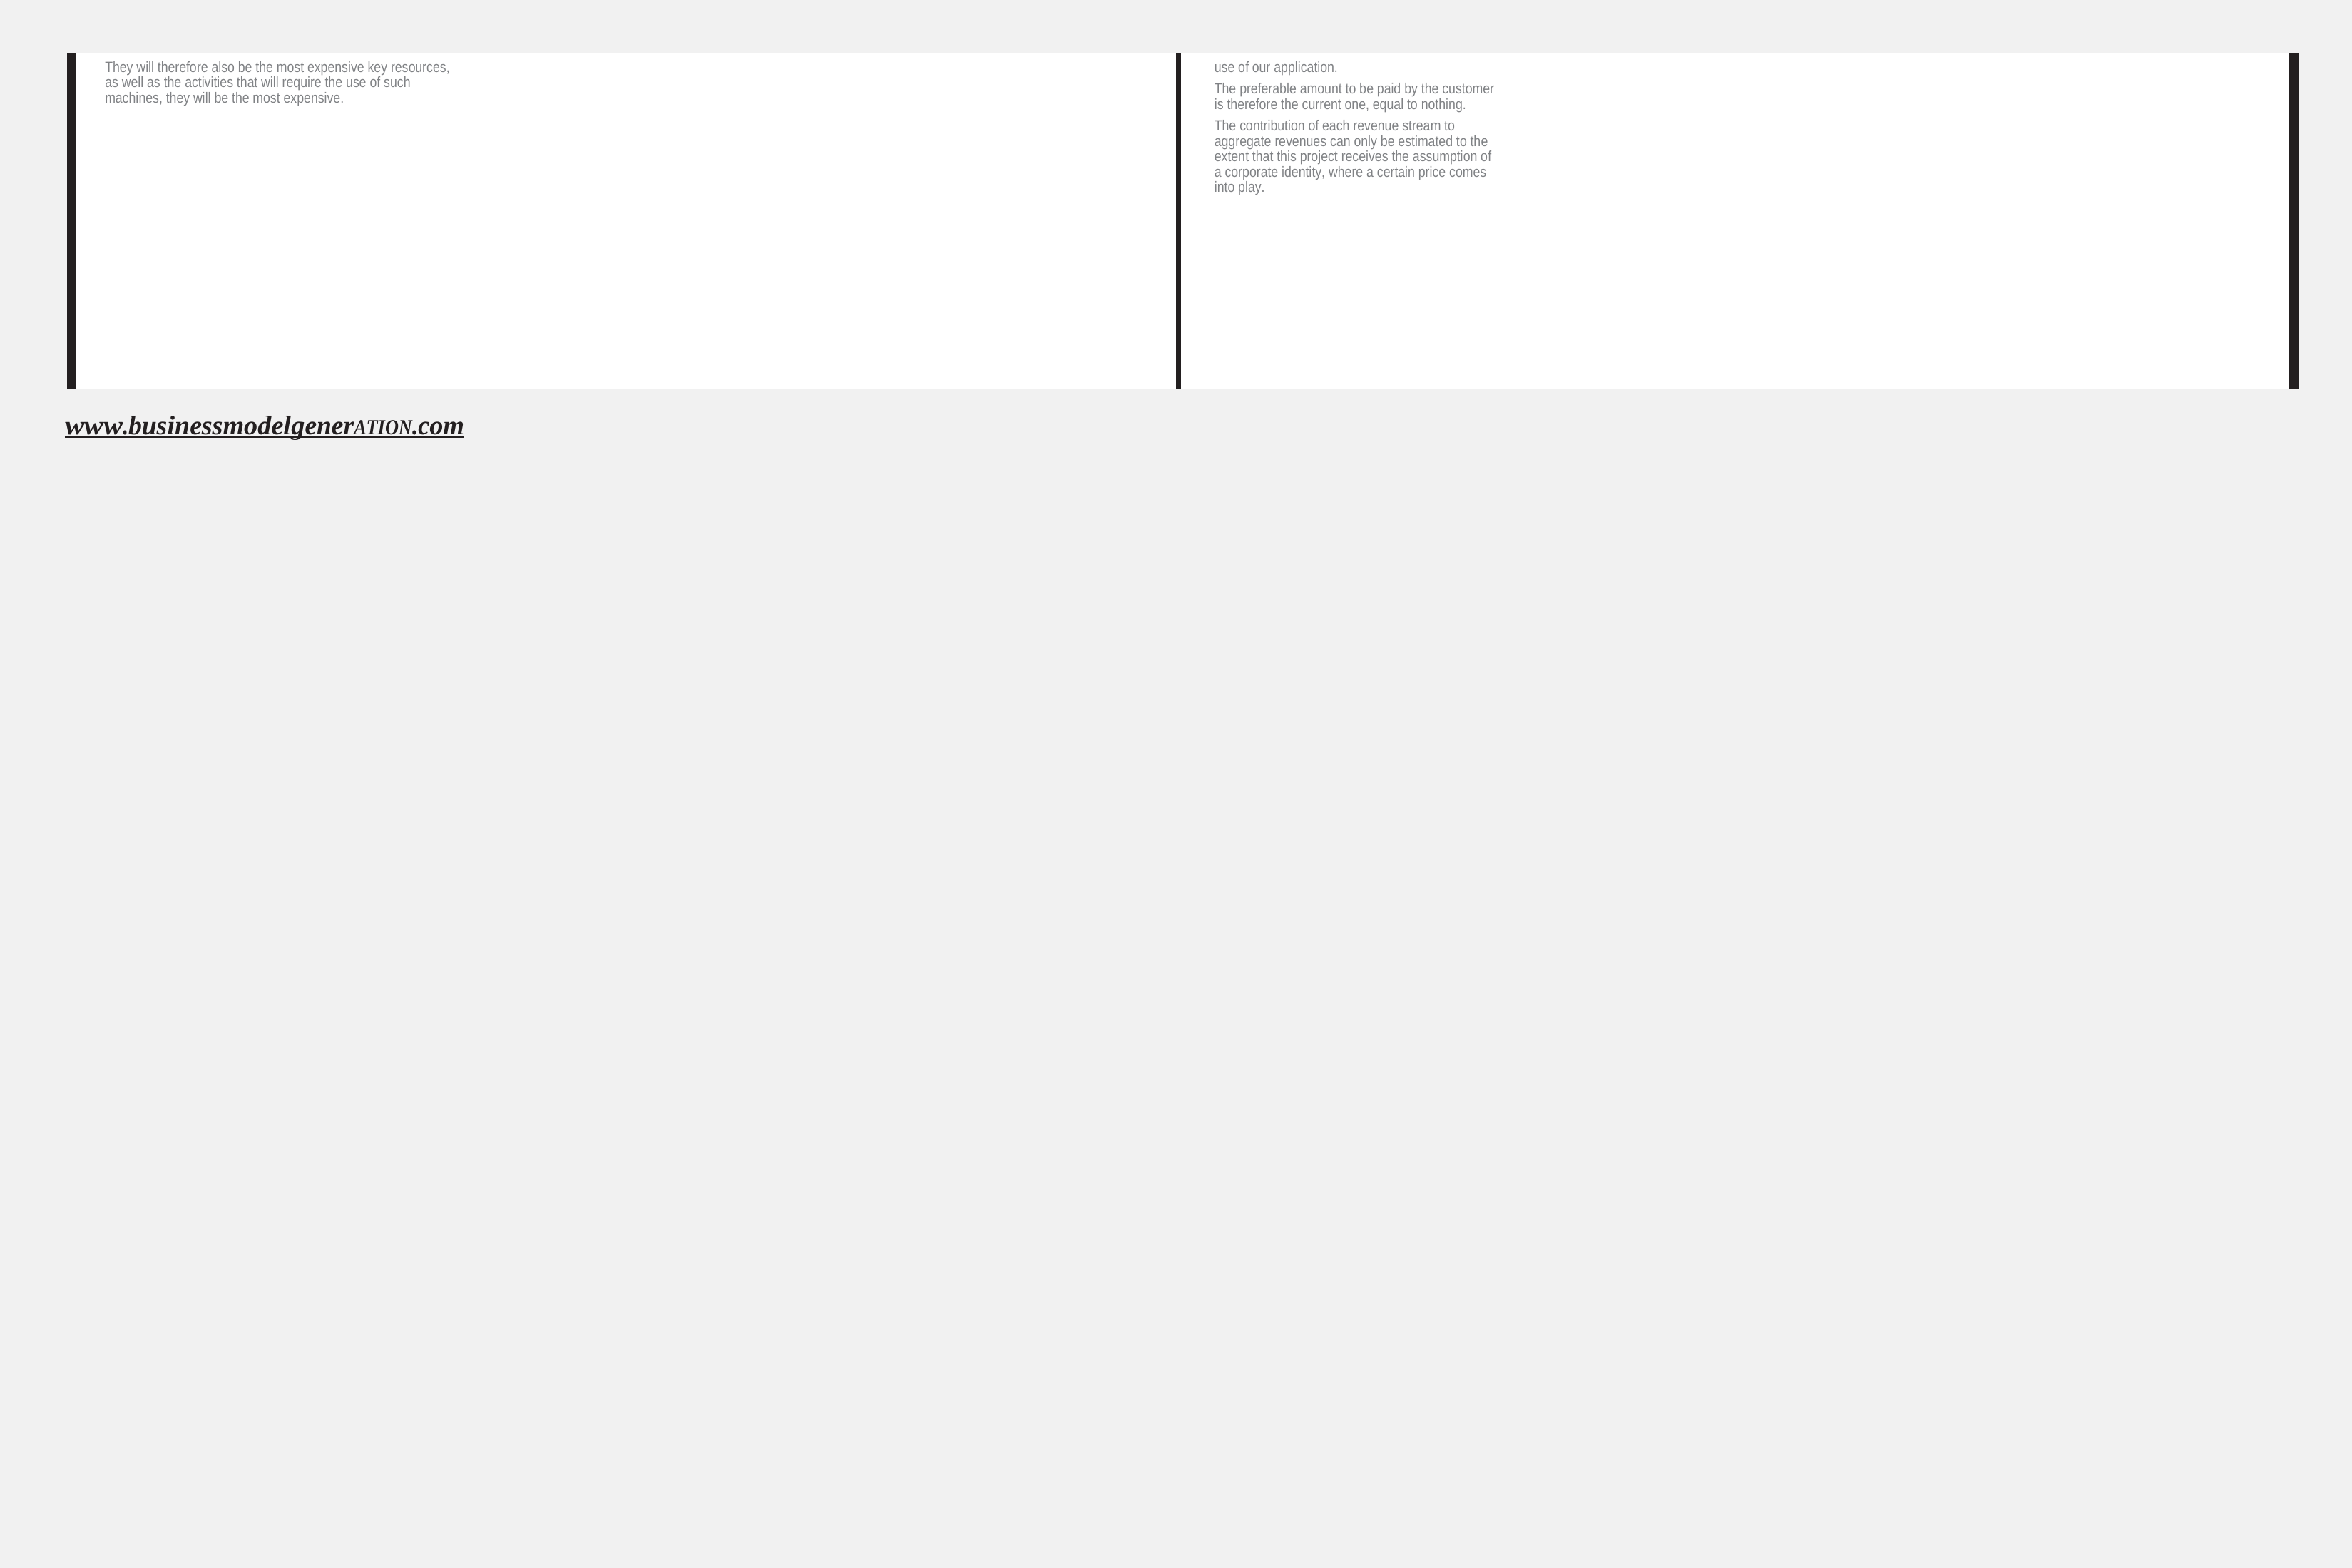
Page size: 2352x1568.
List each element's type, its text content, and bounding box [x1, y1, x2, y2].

table_cell use of our application. The preferable amount to be paid by the customer is therefore the current one, equal to nothing. The contribution of each revenue stream to aggregate revenues can only be estimated to the extent that this project receives the assumption of a corporate identity, where a certain price comes into play. [1181, 53, 2289, 195]
table_cell They will therefore also be the most expensive key resources, as well as the activities that will require the use of such machines, they will be the most expensive. [76, 53, 1176, 195]
text www.businessmodelgeneration.com [65, 409, 466, 440]
table_cell [76, 195, 1176, 389]
table_cell [1181, 195, 2289, 389]
